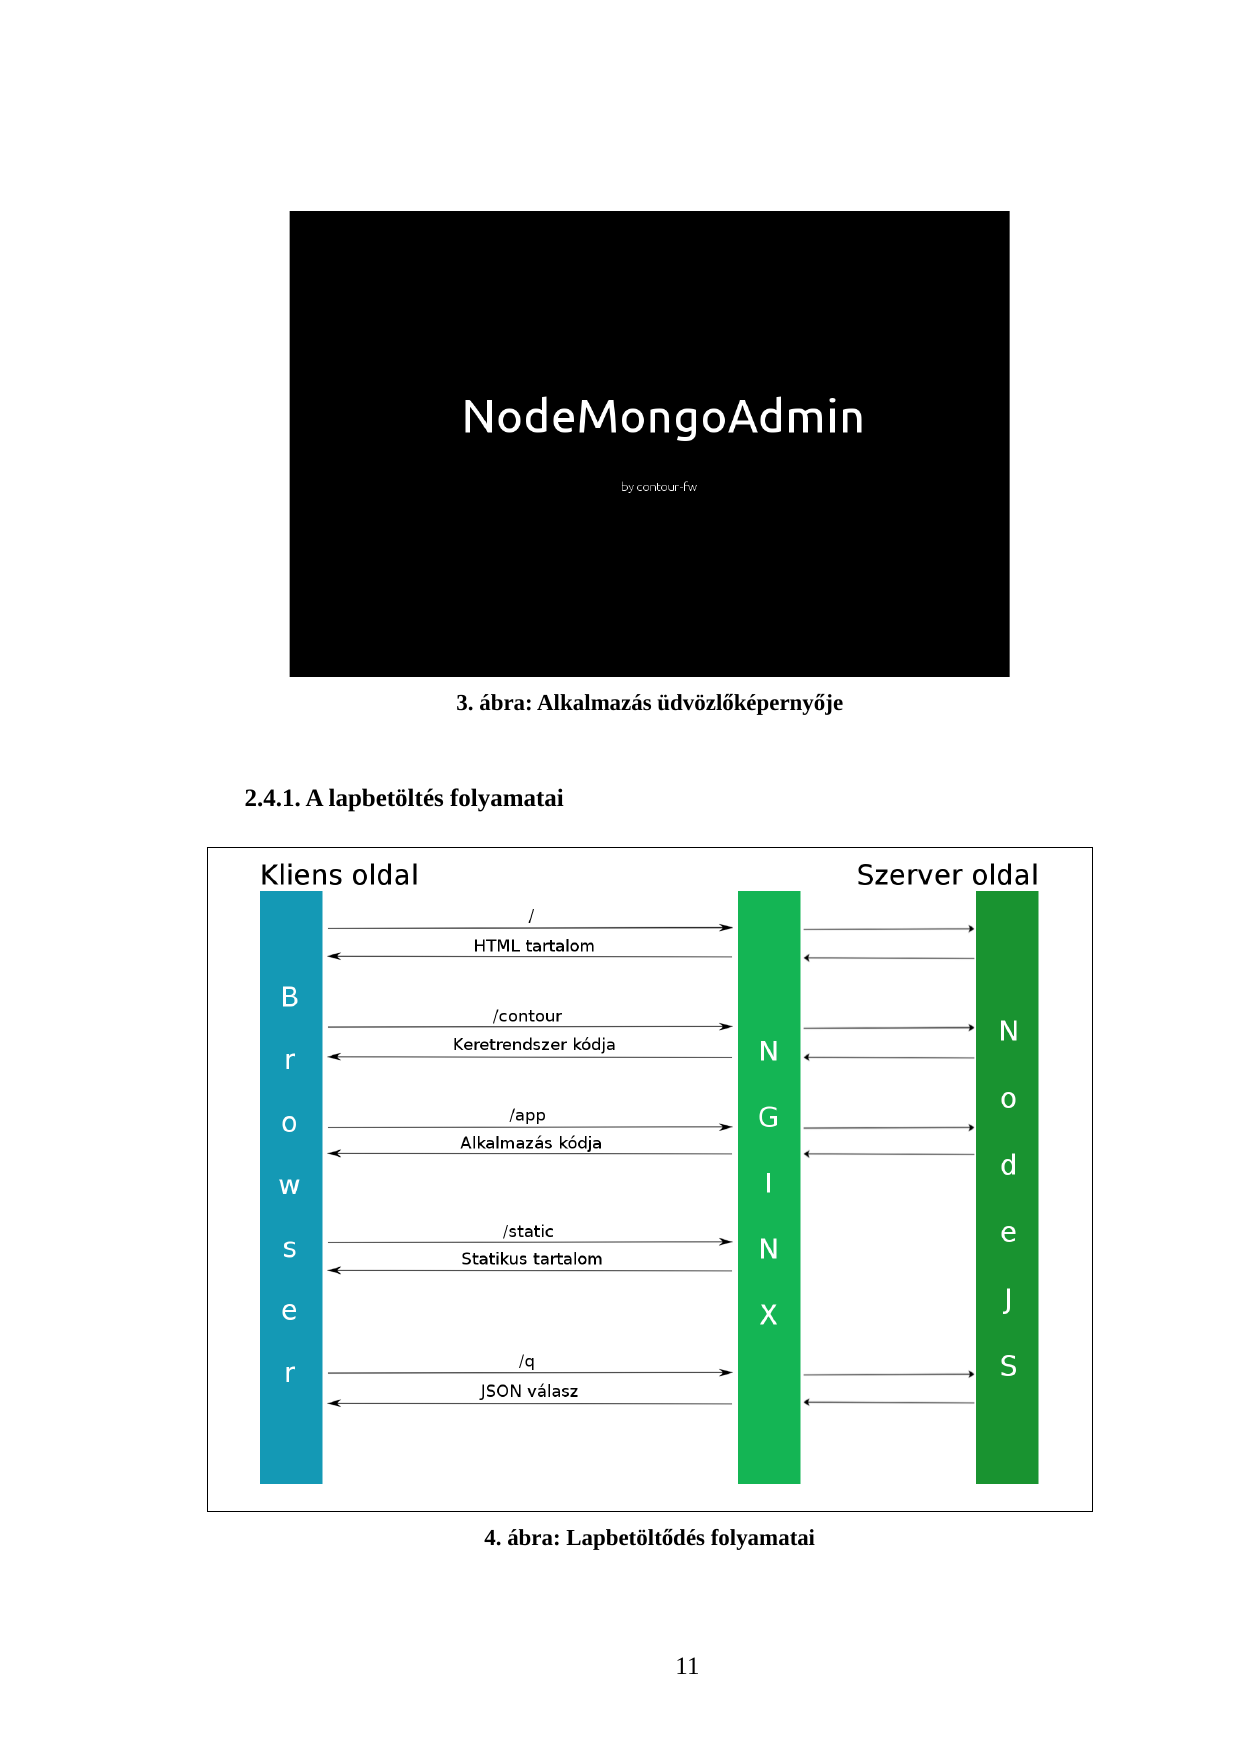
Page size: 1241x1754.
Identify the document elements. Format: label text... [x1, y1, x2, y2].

picture [289, 211, 1010, 677]
text 4. ábra: Lapbetöltődés folyamatai [207, 1512, 1092, 1551]
picture [209, 850, 1090, 1508]
text [208, 848, 1092, 1511]
text 3. ábra: Alkalmazás üdvözlőképernyője [207, 211, 1092, 716]
subtitle 2.4.1. A lapbetöltés folyamatai [244, 783, 1092, 812]
